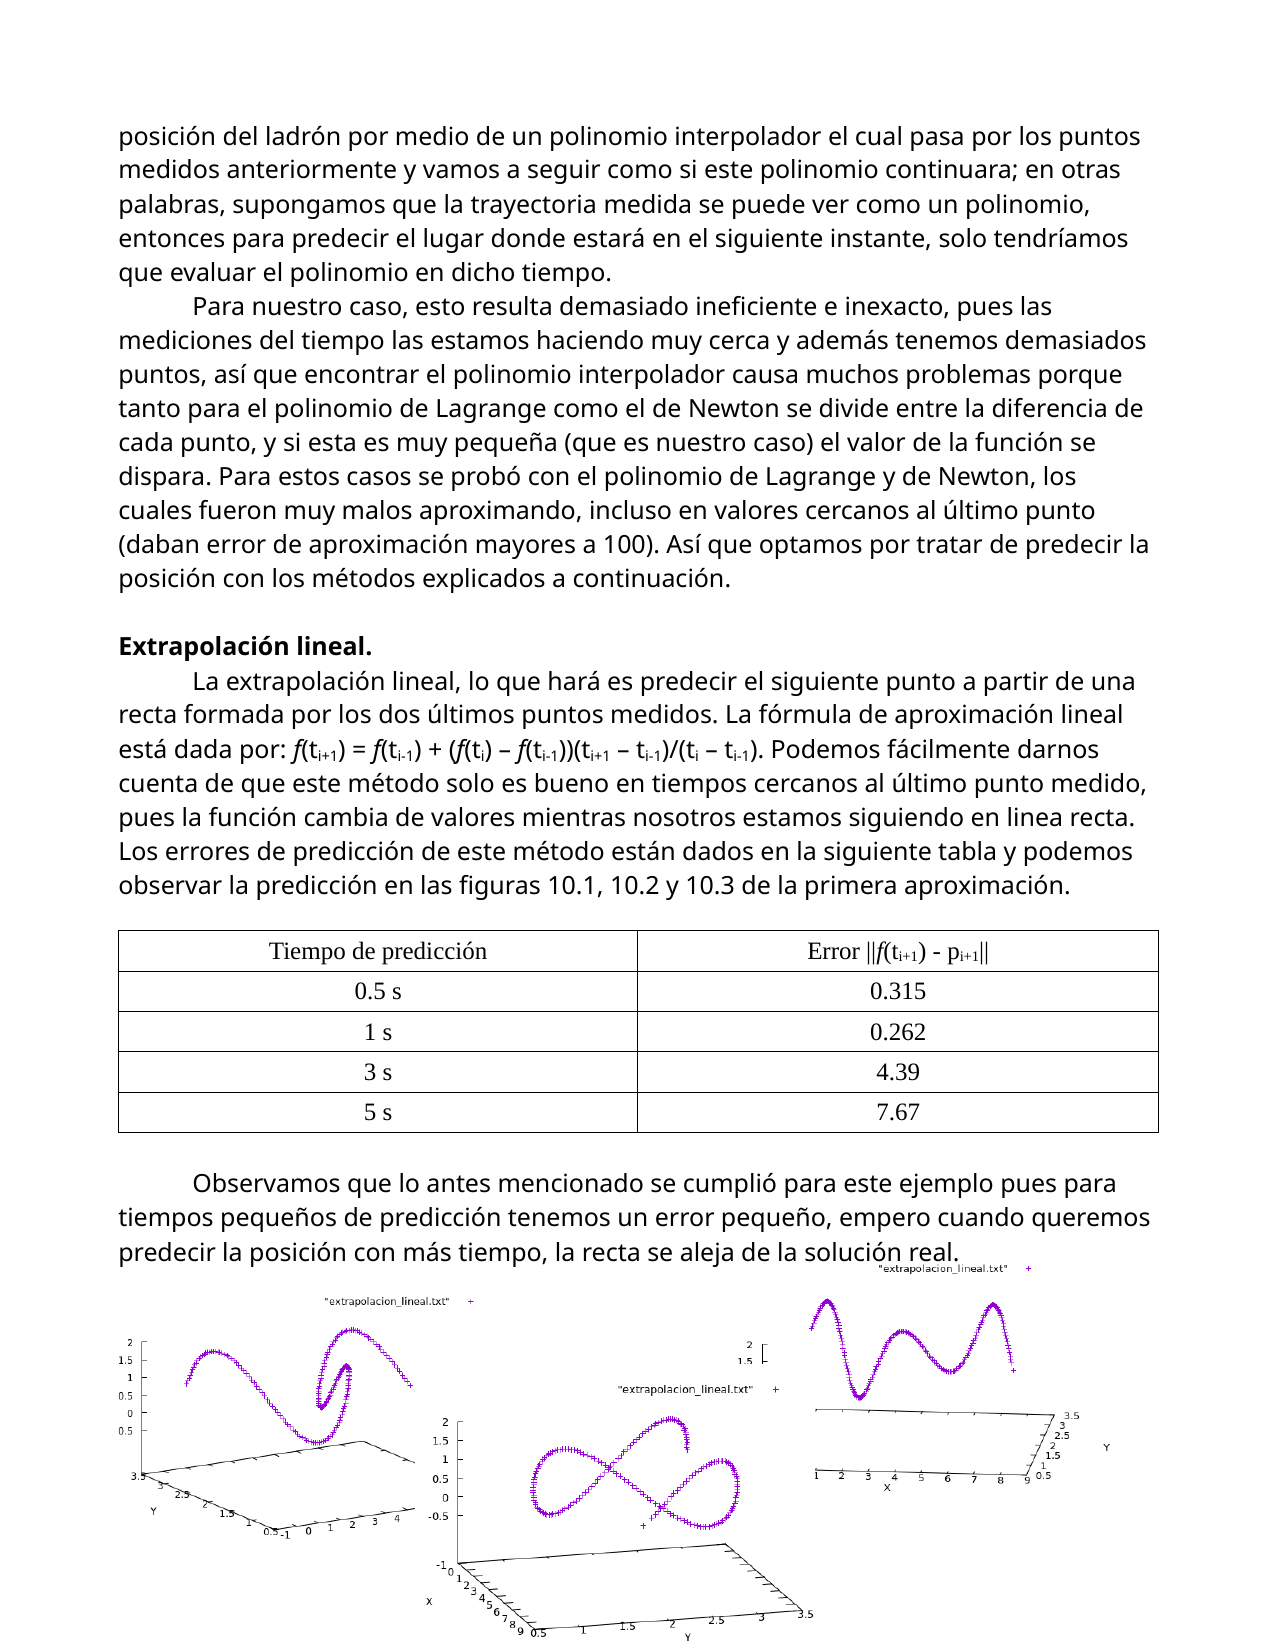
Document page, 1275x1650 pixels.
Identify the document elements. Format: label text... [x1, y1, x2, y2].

table_header Tiempo de predicción [119, 931, 637, 971]
table_cell 7.67 [638, 1093, 1158, 1132]
table_cell 4.39 [638, 1052, 1158, 1092]
table_cell 1 s [119, 1012, 637, 1051]
text Extrapolación lineal. [118, 629, 1157, 663]
picture [118, 1263, 1119, 1650]
table_cell 0.262 [638, 1012, 1158, 1051]
table_cell 0.315 [638, 972, 1158, 1011]
table_cell 0.5 s [119, 972, 637, 1011]
text Observamos que lo antes mencionado se cumplió para este ejemplo pues para tiempos pequeños de predicción tenemos un error pequeño, empero cuando queremos predecir la posición con más tiempo, la recta se aleja de la solución real. [118, 1166, 1157, 1268]
table_cell 5 s [119, 1093, 637, 1132]
table_cell 3 s [119, 1052, 637, 1092]
table_header Error ||f(ti+1) - pi+1|| [638, 931, 1158, 971]
text posición del ladrón por medio de un polinomio interpolador el cual pasa por los puntos medidos anteriormente y vamos a seguir como si este polinomio continuara; en otras palabras, supongamos que la trayectoria medida se puede ver como un polinomio, entonces para predecir el lugar donde estará en el siguiente instante, solo tendríamos que evaluar el polinomio en dicho tiempo. Para nuestro caso, esto resulta demasiado ineficiente e inexacto, pues las mediciones del tiempo las estamos haciendo muy cerca y además tenemos demasiados puntos, así que encontrar el polinomio interpolador causa muchos problemas porque tanto para el polinomio de Lagrange como el de Newton se divide entre la diferencia de cada punto, y si esta es muy pequeña (que es nuestro caso) el valor de la función se dispara. Para estos casos se probó con el polinomio de Lagrange y de Newton, los cuales fueron muy malos aproximando, incluso en valores cercanos al último punto (daban error de aproximación mayores a 100). Así que optamos por tratar de predecir la posición con los métodos explicados a continuación. [118, 118, 1157, 595]
text La extrapolación lineal, lo que hará es predecir el siguiente punto a partir de una recta formada por los dos últimos puntos medidos. La fórmula de aproximación lineal está dada por: f(ti+1) = f(ti-1) + (f(ti) – f(ti-1))(ti+1 – ti-1)/(ti – ti-1). Podemos fácilmente darnos cuenta de que este método solo es bueno en tiempos cercanos al último punto medido, pues la función cambia de valores mientras nosotros estamos siguiendo en linea recta. Los errores de predicción de este método están dados en la siguiente tabla y podemos observar la predicción en las figuras 10.1, 10.2 y 10.3 de la primera aproximación. [118, 663, 1157, 902]
